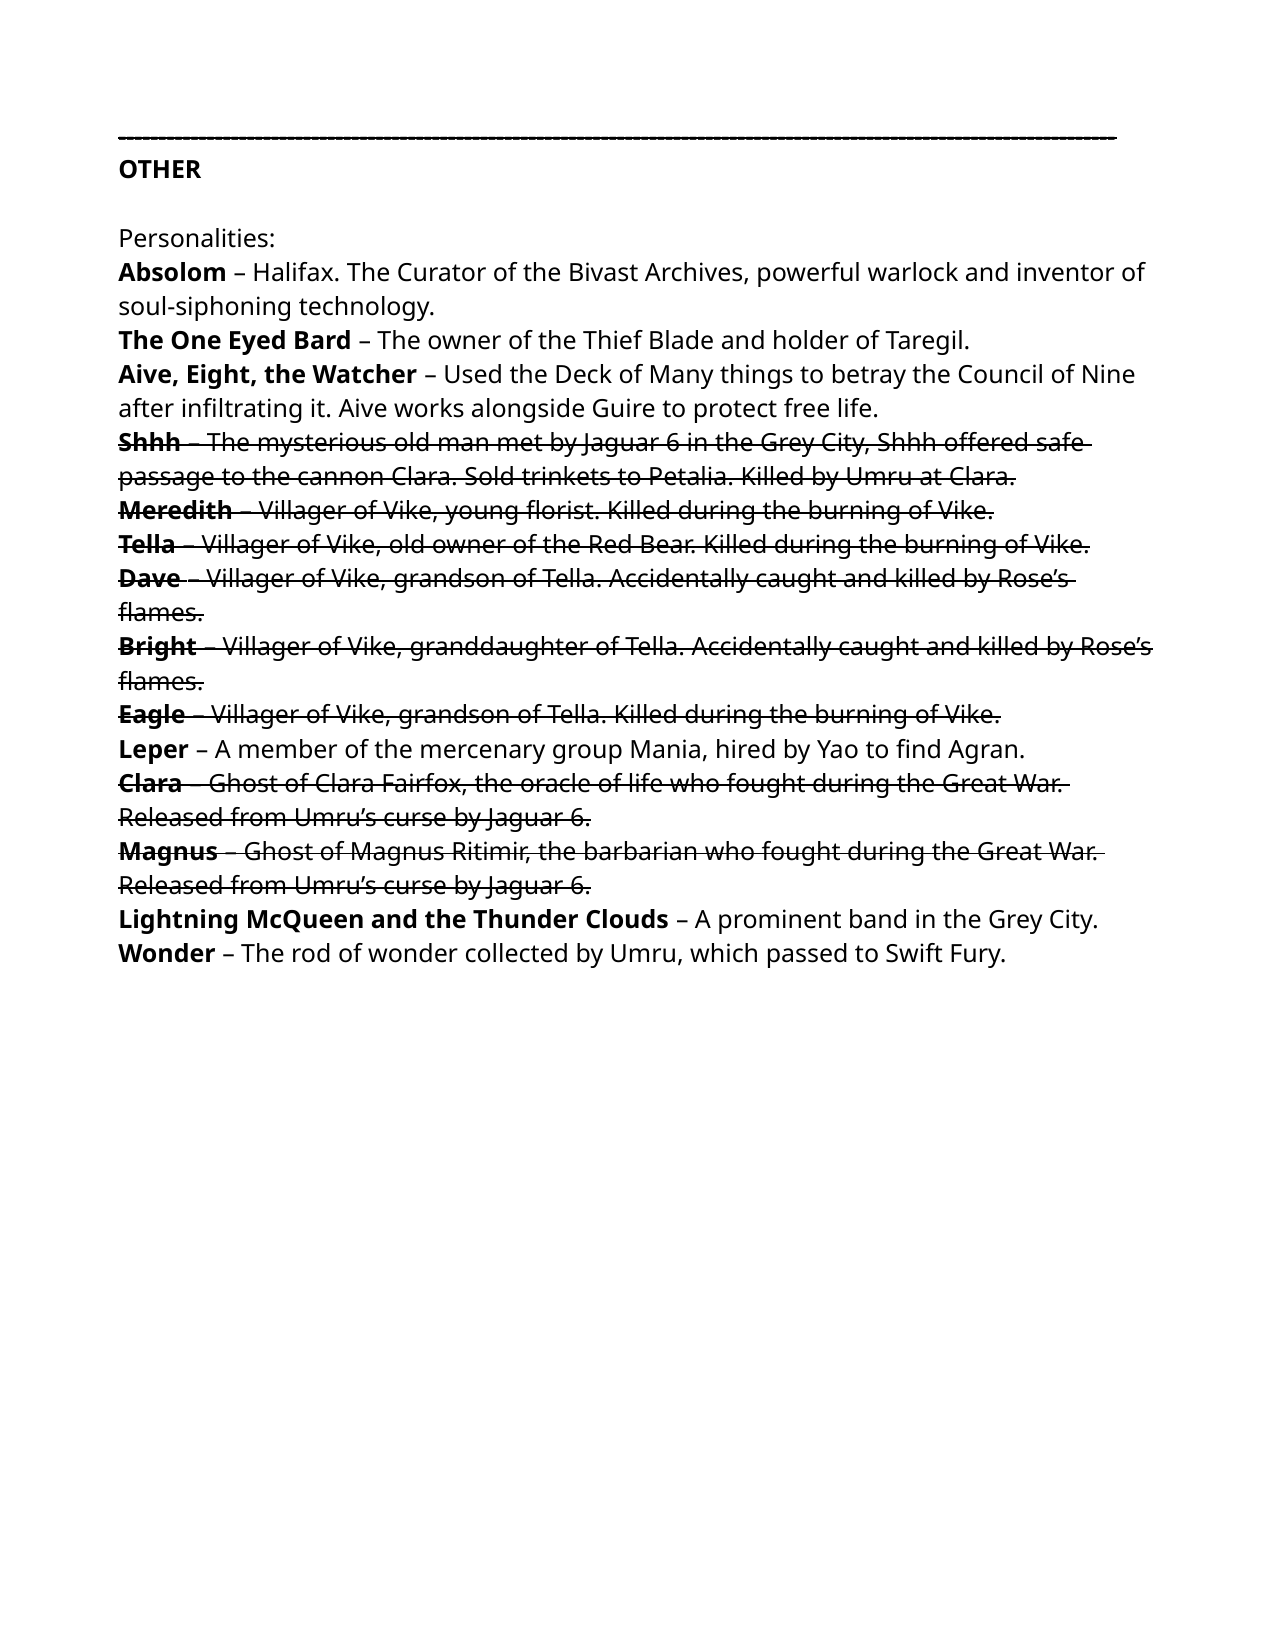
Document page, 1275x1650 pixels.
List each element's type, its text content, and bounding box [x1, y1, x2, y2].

text Bright – Villager of Vike, granddaughter of Tella. Accidentally caught and killed by Rose’s flames. [118, 629, 1157, 697]
text The One Eyed Bard – The owner of the Thief Blade and holder of Taregil. [118, 322, 1157, 357]
text Wonder – The rod of wonder collected by Umru, which passed to Swift Fury. [118, 936, 1157, 970]
text Meredith – Villager of Vike, young florist. Killed during the burning of Vike. [118, 493, 1157, 527]
text ---------------------------------------------------------------------------------------------------------------------------- [118, 118, 1157, 152]
text Shhh – The mysterious old man met by Jaguar 6 in the Grey City, Shhh offered safe passage to the cannon Clara. Sold trinkets to Petalia. Killed by Umru at Clara. [118, 425, 1157, 493]
text Aive, Eight, the Watcher – Used the Deck of Many things to betray the Council of Nine after infiltrating it. Aive works alongside Guire to protect free life. [118, 357, 1157, 425]
text Leper – A member of the mercenary group Mania, hired by Yao to find Agran. [118, 731, 1157, 765]
text Personalities: [118, 220, 1157, 254]
text Tella – Villager of Vike, old owner of the Red Bear. Killed during the burning of Vike. [118, 527, 1157, 561]
text Lightning McQueen and the Thunder Clouds – A prominent band in the Grey City. [118, 902, 1157, 936]
text Eagle – Villager of Vike, grandson of Tella. Killed during the burning of Vike. [118, 697, 1157, 731]
text OTHER [118, 152, 1157, 186]
text Absolom – Halifax. The Curator of the Bivast Archives, powerful warlock and inventor of soul-siphoning technology. [118, 254, 1157, 322]
text Dave – Villager of Vike, grandson of Tella. Accidentally caught and killed by Rose’s flames. [118, 561, 1157, 629]
text Clara – Ghost of Clara Fairfox, the oracle of life who fought during the Great War. Released from Umru’s curse by Jaguar 6. [118, 765, 1157, 833]
text Magnus – Ghost of Magnus Ritimir, the barbarian who fought during the Great War. Released from Umru’s curse by Jaguar 6. [118, 833, 1157, 902]
